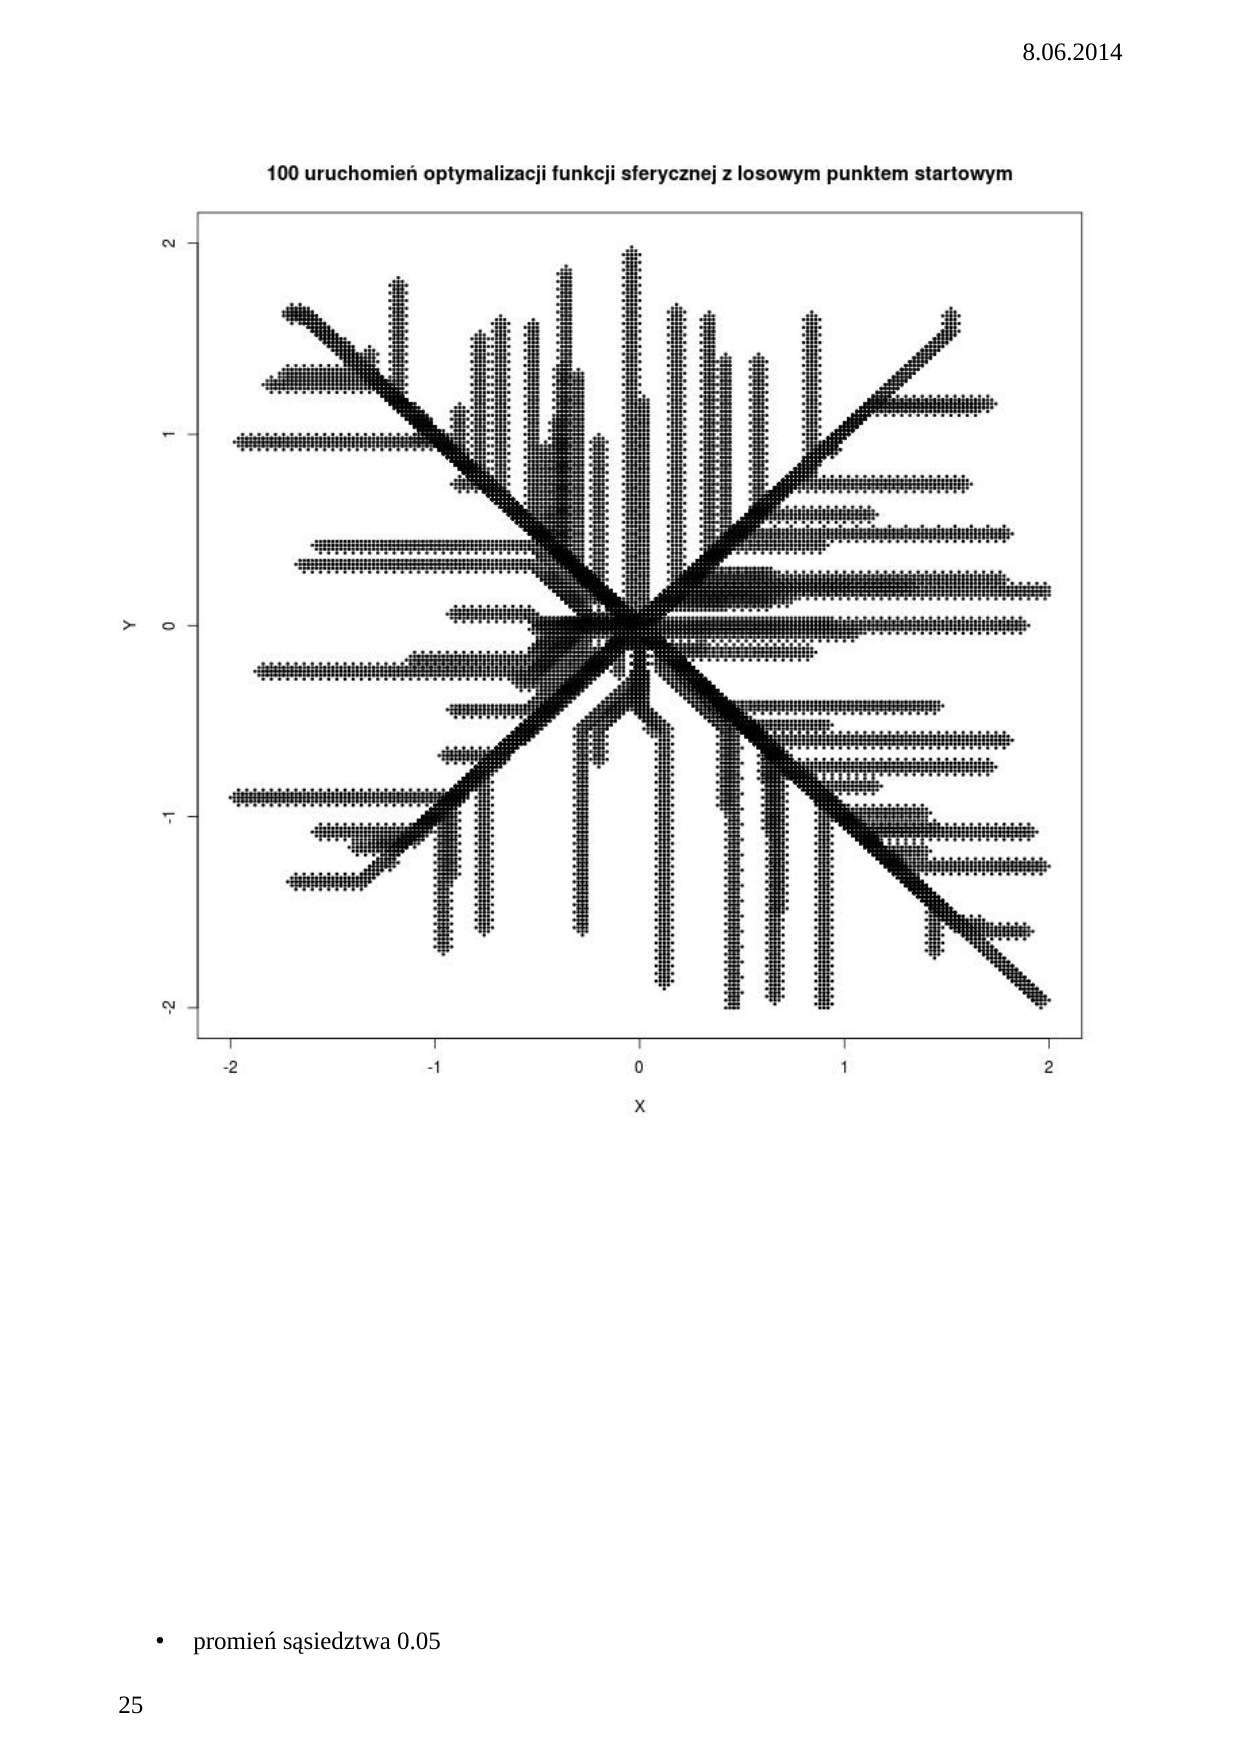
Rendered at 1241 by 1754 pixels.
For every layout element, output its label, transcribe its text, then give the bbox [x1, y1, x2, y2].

picture [118, 133, 1123, 1138]
list promień sąsiedztwa 0.05 [156, 1626, 1122, 1655]
